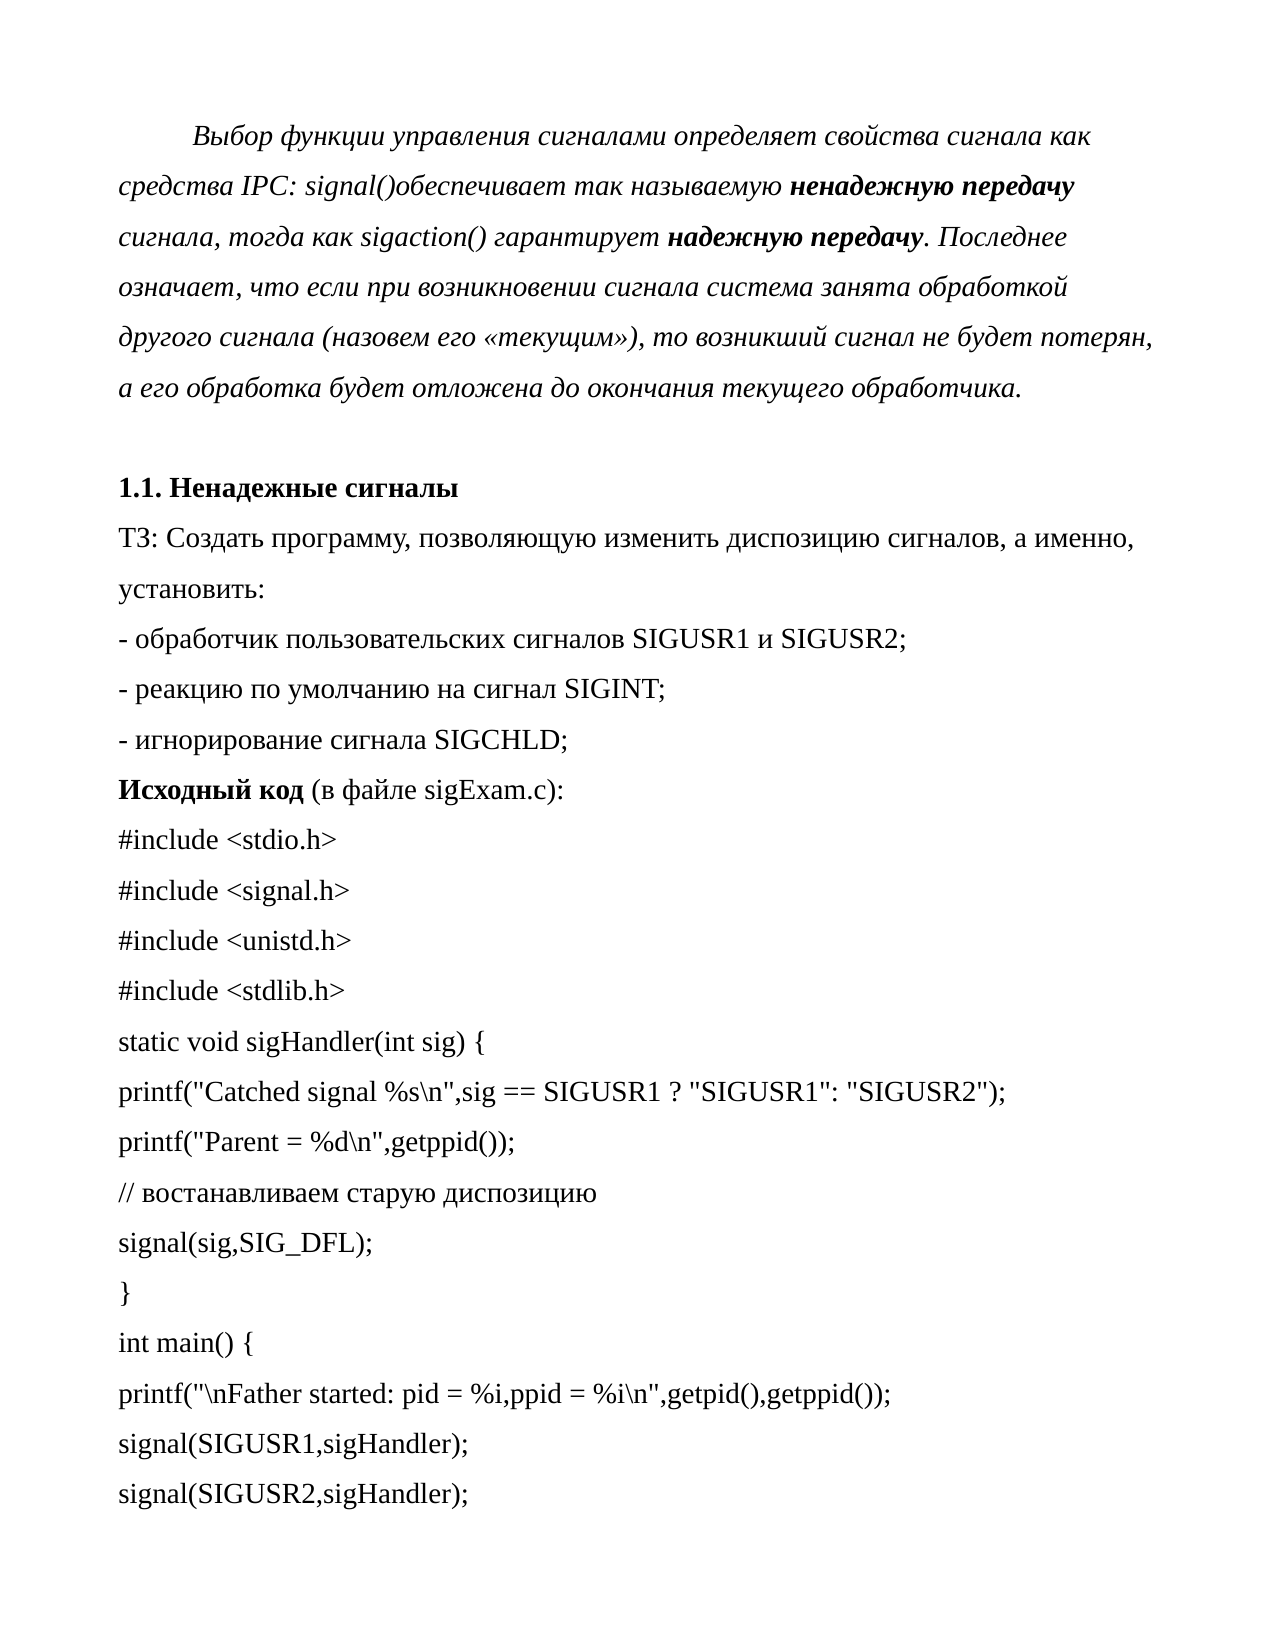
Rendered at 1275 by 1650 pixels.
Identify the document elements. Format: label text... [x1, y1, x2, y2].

text printf("\nFather started: pid = %i,ppid = %i\n",getpid(),getppid()); [118, 1376, 1157, 1409]
text // востанавливаем старую диспозицию [118, 1175, 1157, 1208]
text printf("Parent = %d\n",getppid()); [118, 1124, 1157, 1158]
text Исходный код (в файле sigExam.c): [118, 772, 1157, 806]
text Выбор функции управления сигналами определяет свойства сигнала как [118, 118, 1157, 152]
text int main() { [118, 1326, 1157, 1359]
text #include <unistd.h> [118, 923, 1157, 957]
text 1.1. Ненадежные сигналы [118, 470, 1157, 504]
text } [118, 1275, 1157, 1309]
text #include <stdlib.h> [118, 973, 1157, 1007]
text - обработчик пользовательских сигналов SIGUSR1 и SIGUSR2; [118, 621, 1157, 655]
text signal(SIGUSR2,sigHandler); [118, 1477, 1157, 1510]
text - игнорирование сигнала SIGCHLD; [118, 722, 1157, 755]
text средства IPC: signal()обеспечивает так называемую ненадежную передачу сигнала, тогда как sigaction() гарантирует надежную передачу. Последнее означает, что если при возникновении сигнала система занята обработкой другого сигнала (назовем его «текущим»), то возникший сигнал не будет потерян, а его обработка будет отложена до окончания текущего обработчика. [118, 168, 1157, 403]
text - реакцию по умолчанию на сигнал SIGINT; [118, 672, 1157, 705]
text #include <signal.h> [118, 873, 1157, 906]
text ТЗ: Создать программу, позволяющую изменить диспозицию сигналов, а именно, установить: [118, 521, 1157, 604]
text signal(SIGUSR1,sigHandler); [118, 1426, 1157, 1460]
text printf("Catched signal %s\n",sig == SIGUSR1 ? "SIGUSR1": "SIGUSR2"); [118, 1074, 1157, 1108]
text #include <stdio.h> [118, 822, 1157, 856]
text signal(sig,SIG_DFL); [118, 1225, 1157, 1258]
text static void sigHandler(int sig) { [118, 1024, 1157, 1057]
